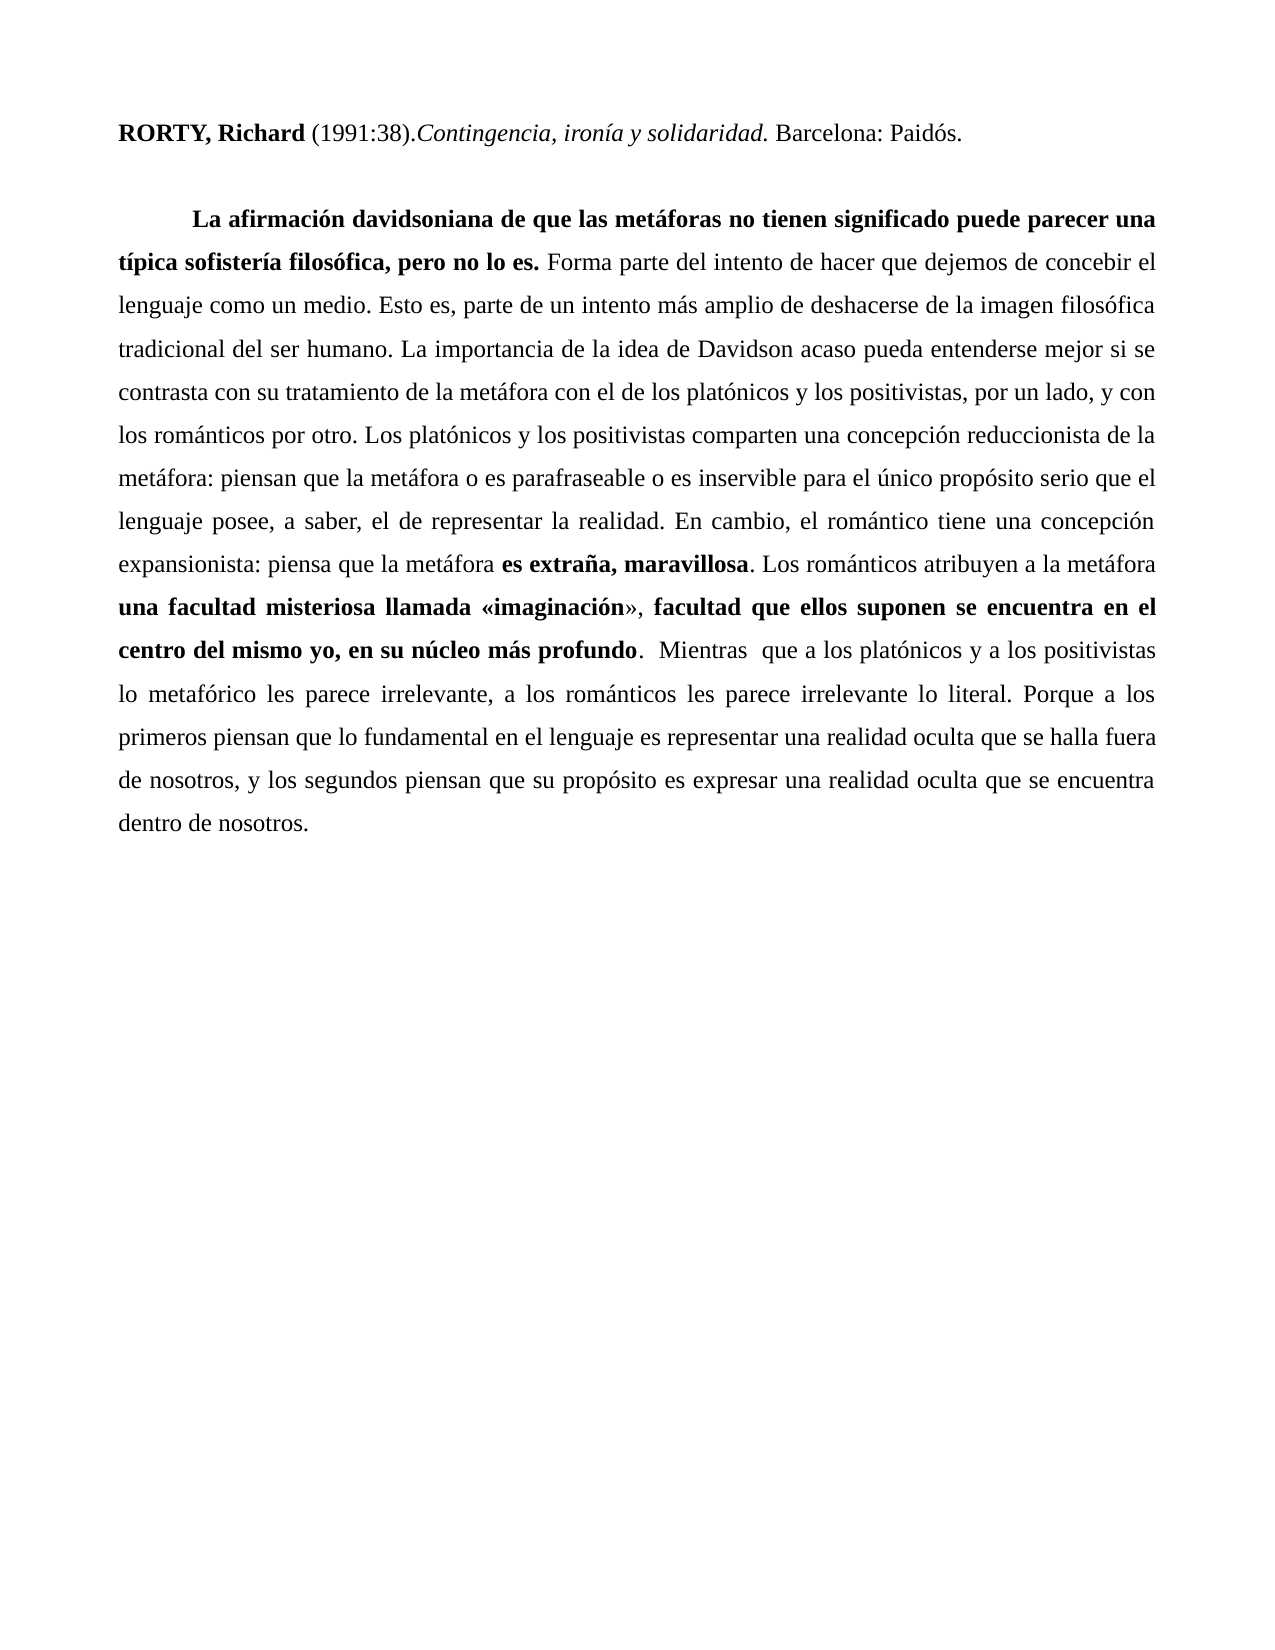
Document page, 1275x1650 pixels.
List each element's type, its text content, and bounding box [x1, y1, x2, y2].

text La afirmación davidsoniana de que las metáforas no tienen significado puede parecer una típica sofistería filosófica, pero no lo es. Forma parte del intento de hacer que dejemos de concebir el lenguaje como un medio. Esto es, parte de un intento más amplio de deshacerse de la imagen filosófica tradicional del ser humano. La importancia de la idea de Davidson acaso pueda entenderse mejor si se contrasta con su tratamiento de la metáfora con el de los platónicos y los positivistas, por un lado, y con los románticos por otro. Los platónicos y los positivistas comparten una concepción reduccionista de la metáfora: piensan que la metáfora o es parafraseable o es inservible para el único propósito serio que el lenguaje posee, a saber, el de representar la realidad. En cambio, el romántico tiene una concepción expansionista: piensa que la metáfora es extraña, maravillosa. Los románticos atribuyen a la metáfora una facultad misteriosa llamada «imaginación», facultad que ellos suponen se encuentra en el centro del mismo yo, en su núcleo más profundo. Mientras que a los platónicos y a los positivistas lo metafórico les parece irrelevante, a los románticos les parece irrelevante lo literal. Porque a los primeros piensan que lo fundamental en el lenguaje es representar una realidad oculta que se halla fuera de nosotros, y los segundos piensan que su propósito es expresar una realidad oculta que se encuentra dentro de nosotros. [118, 204, 1157, 837]
text RORTY, Richard (1991:38).Contingencia, ironía y solidaridad. Barcelona: Paidós. [118, 118, 1157, 147]
